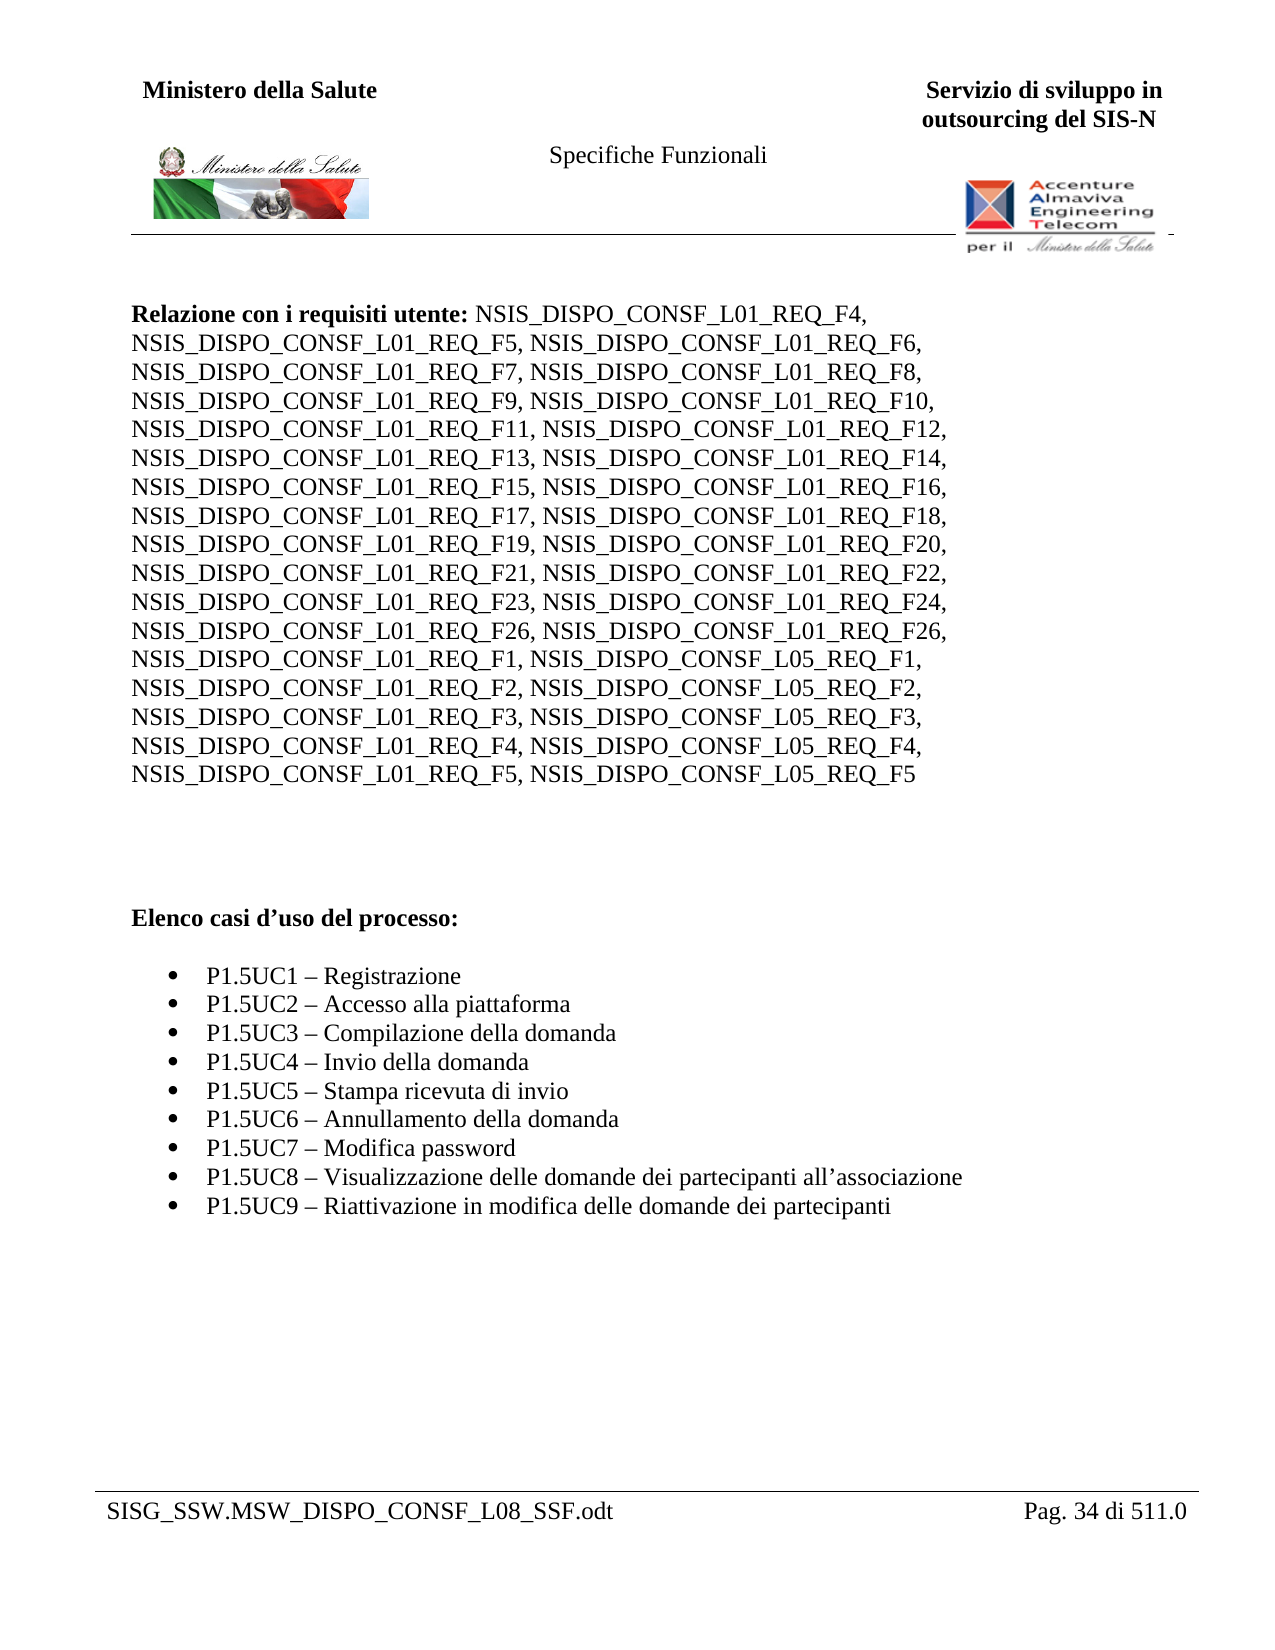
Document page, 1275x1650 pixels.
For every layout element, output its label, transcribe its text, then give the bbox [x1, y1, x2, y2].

text NSIS_DISPO_CONSF_L01_REQ_F3, NSIS_DISPO_CONSF_L05_REQ_F3, [131, 702, 1162, 731]
text NSIS_DISPO_CONSF_L01_REQ_F4, NSIS_DISPO_CONSF_L05_REQ_F4, [131, 731, 1162, 759]
list P1.5UC3 – Compilazione della domanda [169, 1018, 1162, 1047]
text Relazione con i requisiti utente: NSIS_DISPO_CONSF_L01_REQ_F4, NSIS_DISPO_CONSF_L01_REQ_F5, NSIS_DISPO_CONSF_L01_REQ_F6, NSIS_DISPO_CONSF_L01_REQ_F7, NSIS_DISPO_CONSF_L01_REQ_F8, NSIS_DISPO_CONSF_L01_REQ_F9, NSIS_DISPO_CONSF_L01_REQ_F10, NSIS_DISPO_CONSF_L01_REQ_F11, NSIS_DISPO_CONSF_L01_REQ_F12, NSIS_DISPO_CONSF_L01_REQ_F13, NSIS_DISPO_CONSF_L01_REQ_F14, NSIS_DISPO_CONSF_L01_REQ_F15, NSIS_DISPO_CONSF_L01_REQ_F16, NSIS_DISPO_CONSF_L01_REQ_F17, NSIS_DISPO_CONSF_L01_REQ_F18, NSIS_DISPO_CONSF_L01_REQ_F19, NSIS_DISPO_CONSF_L01_REQ_F20, NSIS_DISPO_CONSF_L01_REQ_F21, NSIS_DISPO_CONSF_L01_REQ_F22, NSIS_DISPO_CONSF_L01_REQ_F23, NSIS_DISPO_CONSF_L01_REQ_F24, NSIS_DISPO_CONSF_L01_REQ_F26, NSIS_DISPO_CONSF_L01_REQ_F26, NSIS_DISPO_CONSF_L01_REQ_F1, NSIS_DISPO_CONSF_L05_REQ_F1, [131, 299, 1162, 673]
list P1.5UC6 – Annullamento della domanda [169, 1104, 1162, 1133]
list P1.5UC9 – Riattivazione in modifica delle domande dei partecipanti [169, 1191, 1162, 1219]
list P1.5UC1 – Registrazione [169, 961, 1162, 989]
text NSIS_DISPO_CONSF_L01_REQ_F2, NSIS_DISPO_CONSF_L05_REQ_F2, [131, 673, 1162, 702]
text Elenco casi d’uso del processo: [131, 903, 1162, 932]
list P1.5UC8 – Visualizzazione delle domande dei partecipanti all’associazione [169, 1162, 1162, 1191]
list P1.5UC5 – Stampa ricevuta di invio [169, 1076, 1162, 1104]
list P1.5UC4 – Invio della domanda [169, 1047, 1162, 1076]
list P1.5UC2 – Accesso alla piattaforma [169, 989, 1162, 1018]
text NSIS_DISPO_CONSF_L01_REQ_F5, NSIS_DISPO_CONSF_L05_REQ_F5 [131, 759, 1162, 788]
list P1.5UC7 – Modifica password [169, 1133, 1162, 1162]
